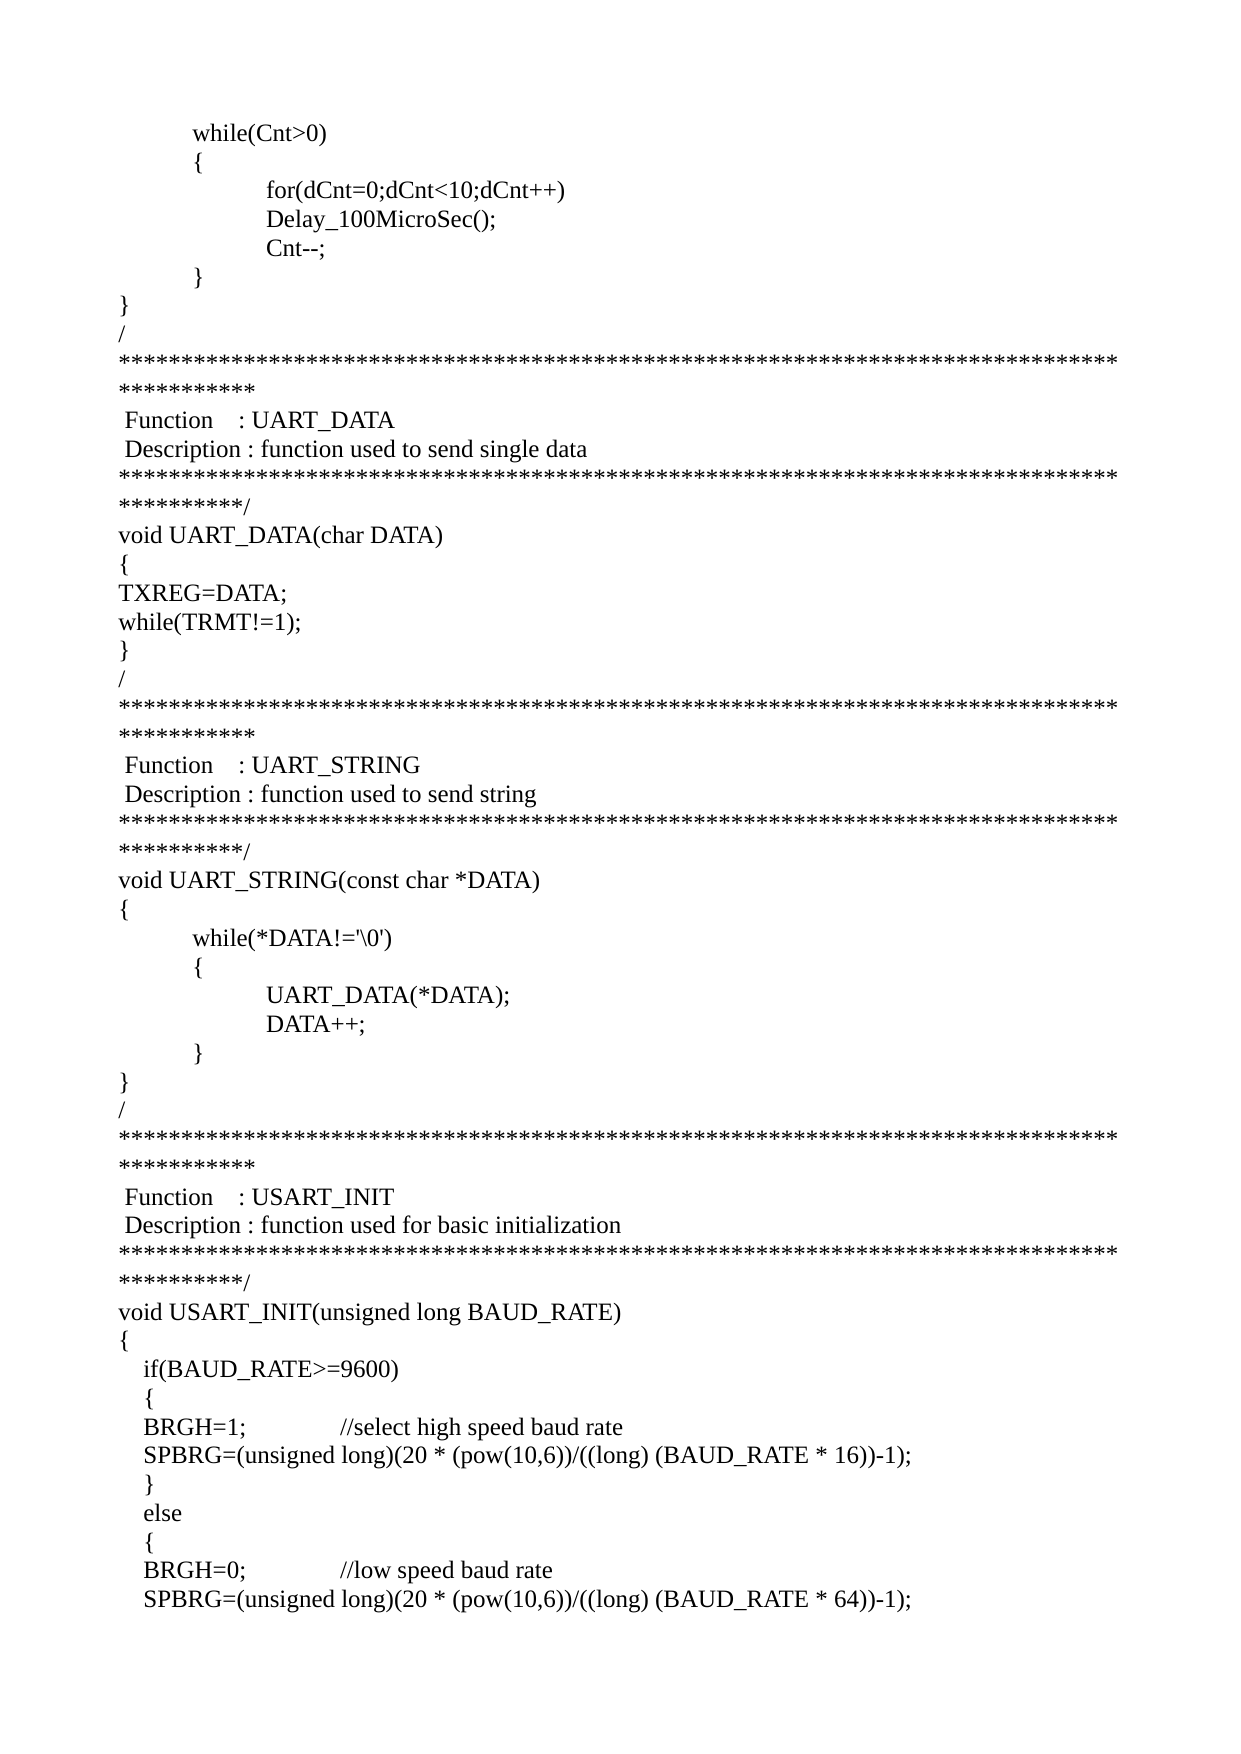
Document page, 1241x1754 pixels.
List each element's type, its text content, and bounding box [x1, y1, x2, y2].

text Function : UART_STRING [118, 751, 1122, 779]
text { [118, 147, 1122, 176]
text ******************************************************************************************/ [118, 1239, 1122, 1297]
text { [118, 894, 1122, 923]
text ******************************************************************************************/ [118, 808, 1122, 866]
text } [118, 1469, 1122, 1498]
text /******************************************************************************************* [118, 664, 1122, 751]
text } [118, 291, 1122, 319]
text /******************************************************************************************* [118, 1096, 1122, 1182]
text Delay_100MicroSec(); [118, 204, 1122, 233]
text while(Cnt>0) [118, 118, 1122, 147]
text UART_DATA(*DATA); [118, 981, 1122, 1009]
text } [118, 1038, 1122, 1067]
text Description : function used to send single data [118, 434, 1122, 463]
text } [118, 262, 1122, 291]
text DATA++; [118, 1009, 1122, 1038]
text { [118, 1527, 1122, 1556]
text void UART_STRING(const char *DATA) [118, 866, 1122, 894]
text BRGH=0; //low speed baud rate [118, 1556, 1122, 1584]
text Function : UART_DATA [118, 406, 1122, 434]
text TXREG=DATA; [118, 578, 1122, 607]
text while(*DATA!='\0') [118, 923, 1122, 952]
text } [118, 636, 1122, 664]
text ******************************************************************************************/ [118, 463, 1122, 521]
text Function : USART_INIT [118, 1182, 1122, 1211]
text SPBRG=(unsigned long)(20 * (pow(10,6))/((long) (BAUD_RATE * 16))-1); [118, 1441, 1122, 1469]
text void USART_INIT(unsigned long BAUD_RATE) [118, 1297, 1122, 1326]
text while(TRMT!=1); [118, 607, 1122, 636]
text { [118, 952, 1122, 981]
text SPBRG=(unsigned long)(20 * (pow(10,6))/((long) (BAUD_RATE * 64))-1); [118, 1584, 1122, 1613]
text Description : function used for basic initialization [118, 1211, 1122, 1239]
text for(dCnt=0;dCnt<10;dCnt++) [118, 176, 1122, 204]
text else [118, 1498, 1122, 1527]
text BRGH=1; //select high speed baud rate [118, 1412, 1122, 1441]
text { [118, 1326, 1122, 1354]
text Cnt--; [118, 233, 1122, 262]
text if(BAUD_RATE>=9600) [118, 1354, 1122, 1383]
text void UART_DATA(char DATA) [118, 521, 1122, 549]
text { [118, 1383, 1122, 1412]
text } [118, 1067, 1122, 1096]
text Description : function used to send string [118, 779, 1122, 808]
text { [118, 549, 1122, 578]
text /******************************************************************************************* [118, 319, 1122, 406]
